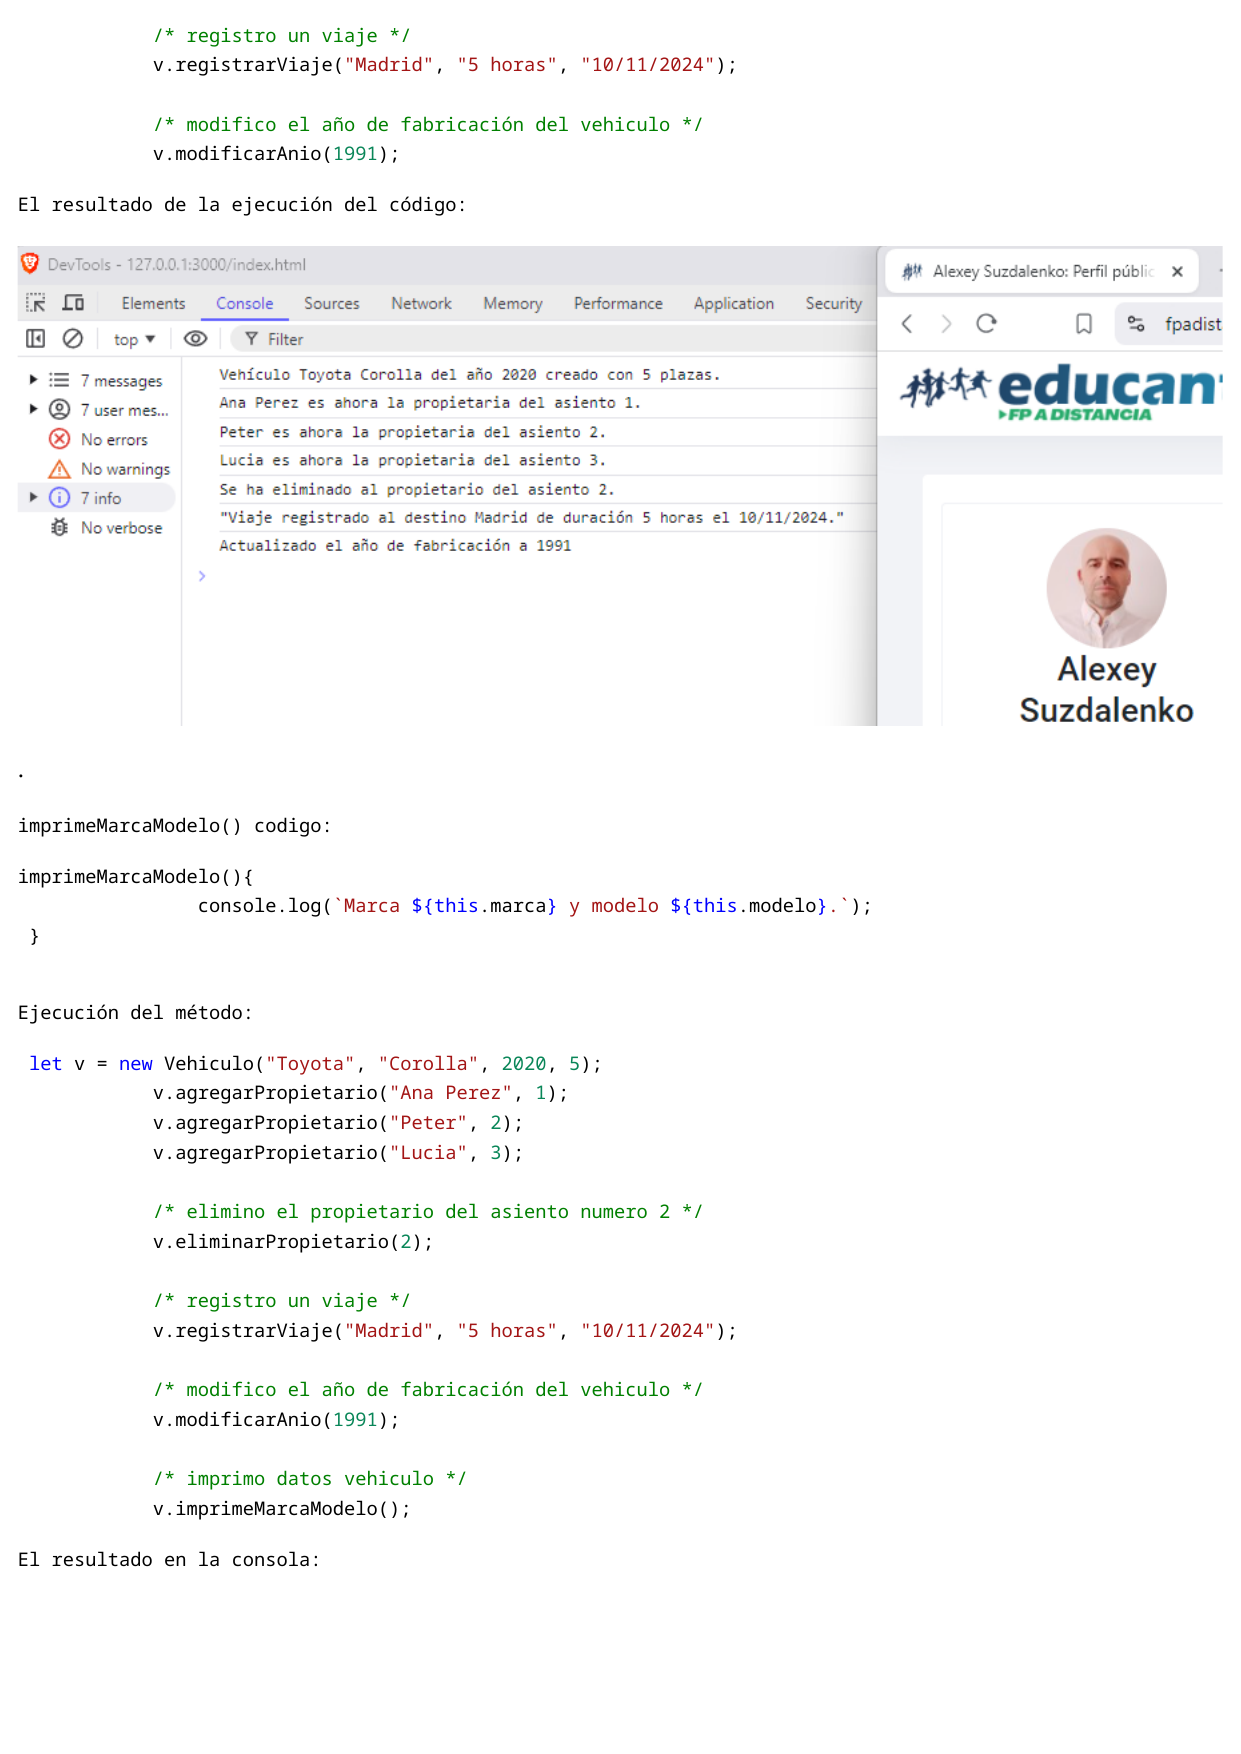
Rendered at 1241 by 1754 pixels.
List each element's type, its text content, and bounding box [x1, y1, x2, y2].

text El resultado en la consola: [18, 1546, 1222, 1572]
text /* modifico el año de fabricación del vehiculo */ [18, 1372, 1222, 1402]
text /* elimino el propietario del asiento numero 2 */ [18, 1194, 1222, 1224]
text v.registrarViaje("Madrid", "5 horas", "10/11/2024"); [18, 1313, 1222, 1343]
text El resultado de la ejecución del código: [18, 192, 1222, 217]
text v.imprimeMarcaModelo(); [18, 1491, 1222, 1521]
text imprimeMarcaModelo(){ [18, 863, 1222, 888]
text } [18, 918, 1222, 948]
text v.agregarPropietario("Ana Perez", 1); [18, 1076, 1222, 1105]
text /* registro un viaje */ [18, 18, 1222, 47]
picture [17, 246, 1223, 726]
text v.modificarAnio(1991); [18, 1402, 1222, 1432]
text v.registrarViaje("Madrid", "5 horas", "10/11/2024"); [18, 47, 1222, 77]
text v.agregarPropietario("Peter", 2); [18, 1105, 1222, 1135]
text imprimeMarcaModelo() codigo: [18, 812, 1222, 837]
text /* imprimo datos vehiculo */ [18, 1461, 1222, 1491]
text let v = new Vehiculo("Toyota", "Corolla", 2020, 5); [18, 1050, 1222, 1076]
text /* modifico el año de fabricación del vehiculo */ [18, 107, 1222, 136]
text /* registro un viaje */ [18, 1283, 1222, 1313]
text console.log(`Marca ${this.marca} y modelo ${this.modelo}.`); [18, 888, 1222, 918]
text v.modificarAnio(1991); [18, 136, 1222, 166]
text Ejecución del método: [18, 999, 1222, 1024]
text . [18, 754, 1222, 783]
text v.eliminarPropietario(2); [18, 1224, 1222, 1254]
text v.agregarPropietario("Lucia", 3); [18, 1135, 1222, 1164]
